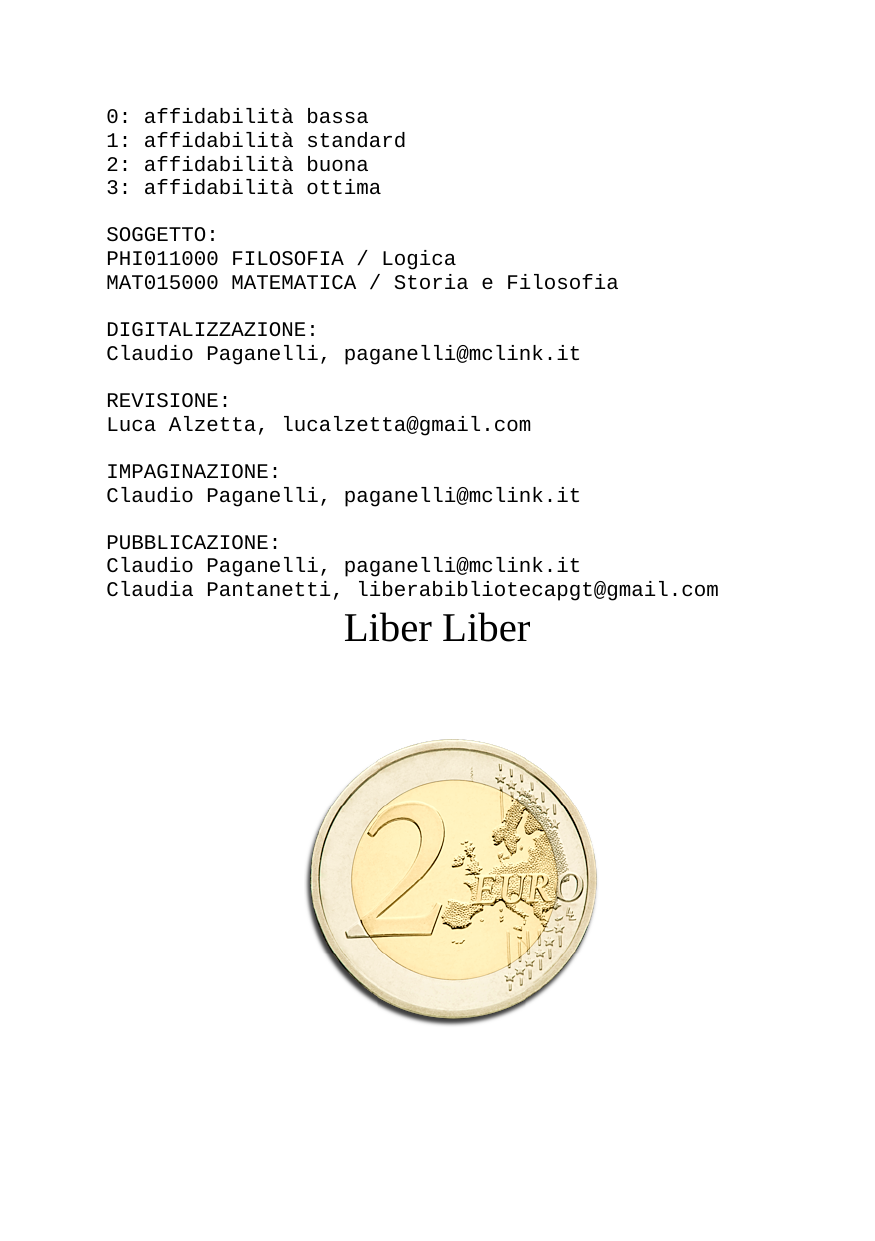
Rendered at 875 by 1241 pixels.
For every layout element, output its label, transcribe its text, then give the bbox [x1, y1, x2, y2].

text Claudio Paganelli, paganelli@mclink.it [106, 484, 768, 508]
text MAT015000 MATEMATICA / Storia e Filosofia [106, 272, 768, 295]
text DIGITALIZZAZIONE: [106, 319, 768, 343]
text SOGGETTO: [106, 224, 768, 248]
text Luca Alzetta, lucalzetta@gmail.com [106, 414, 768, 437]
text PHI011000 FILOSOFIA / Logica [106, 248, 768, 272]
picture [304, 732, 600, 1028]
text Claudio Paganelli, paganelli@mclink.it [106, 556, 768, 579]
text 1: affidabilità standard [106, 130, 768, 153]
text IMPAGINAZIONE: [106, 461, 768, 484]
text PUBBLICAZIONE: [106, 532, 768, 556]
subtitle Liber Liber [106, 603, 768, 650]
text 3: affidabilità ottima [106, 177, 768, 201]
text Claudio Paganelli, paganelli@mclink.it [106, 343, 768, 366]
text 0: affidabilità bassa [106, 106, 768, 130]
text Claudia Pantanetti, liberabibliotecapgt@gmail.com [106, 579, 768, 603]
text 2: affidabilità buona [106, 153, 768, 177]
text REVISIONE: [106, 390, 768, 414]
